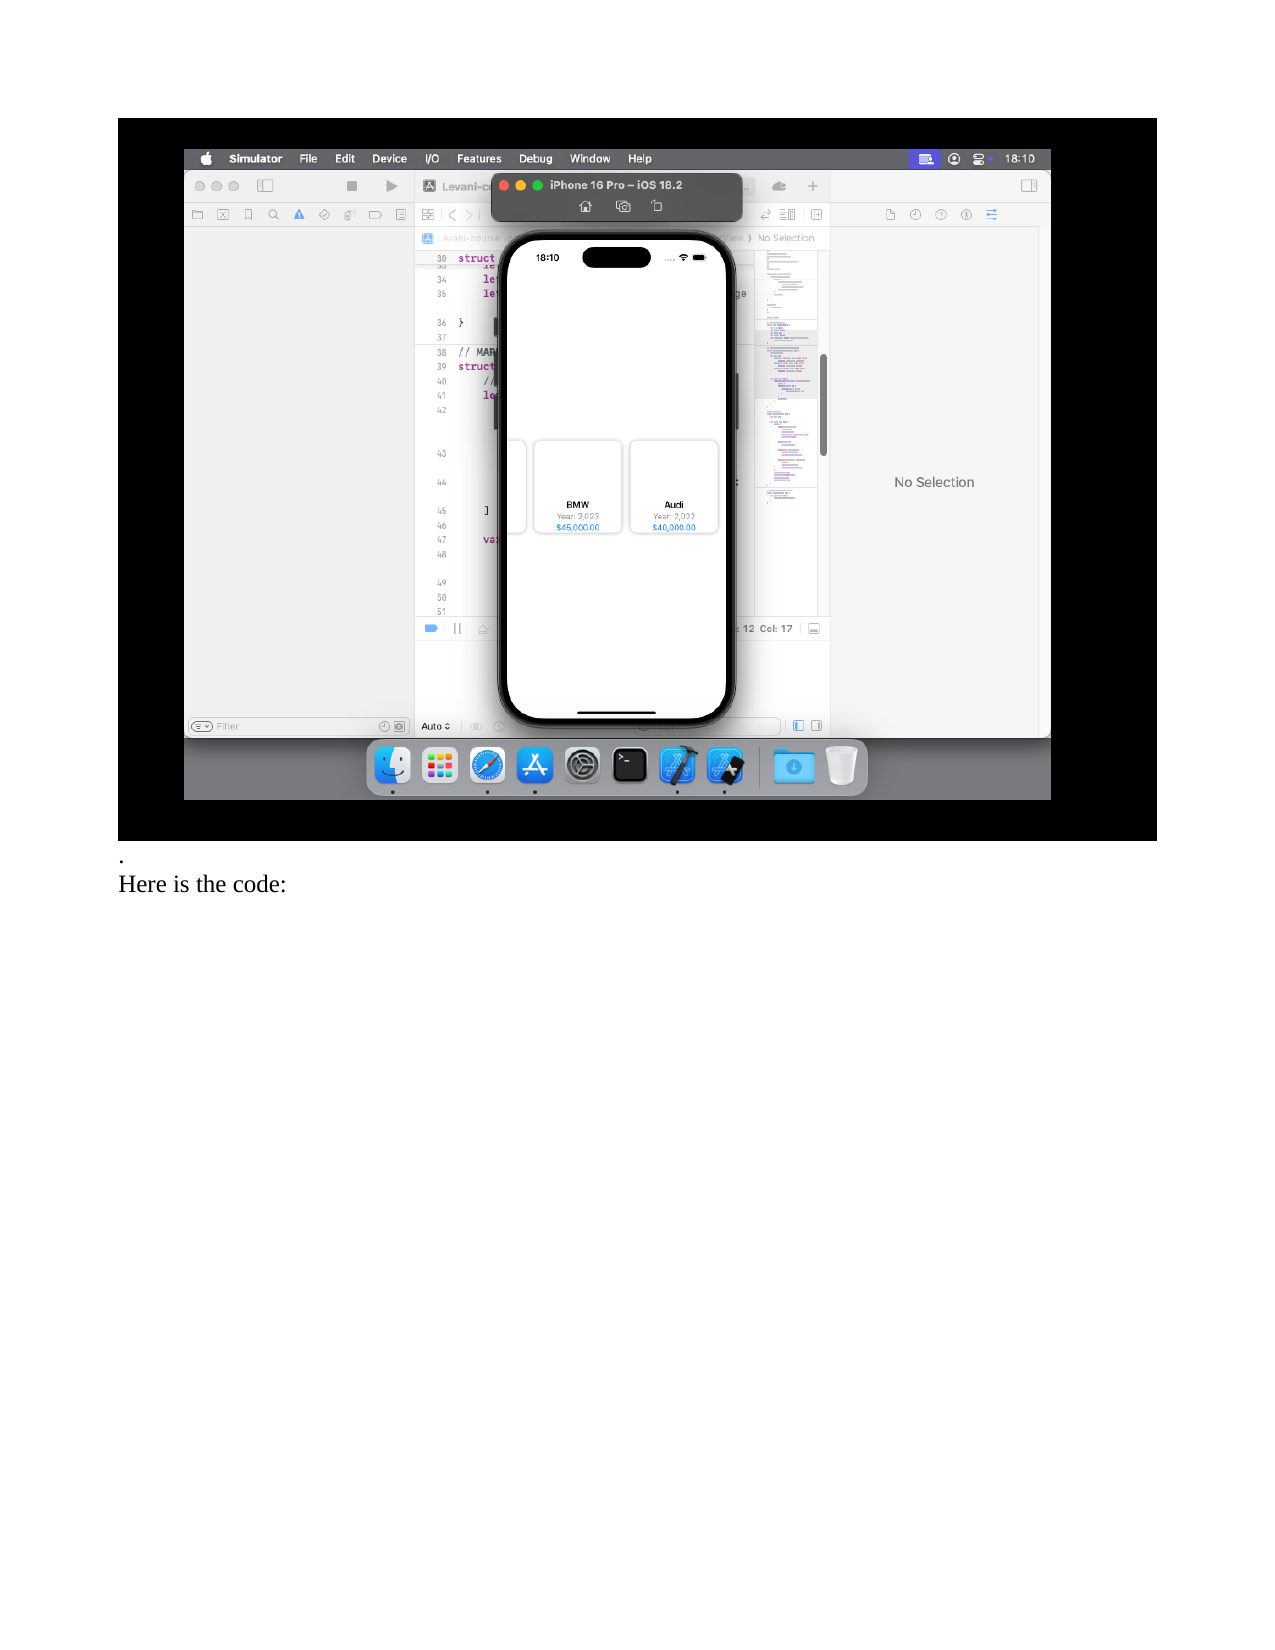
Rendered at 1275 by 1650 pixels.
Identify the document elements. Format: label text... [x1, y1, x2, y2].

text . [118, 841, 1157, 869]
text Here is the code: [118, 869, 1157, 898]
picture [118, 118, 1157, 841]
